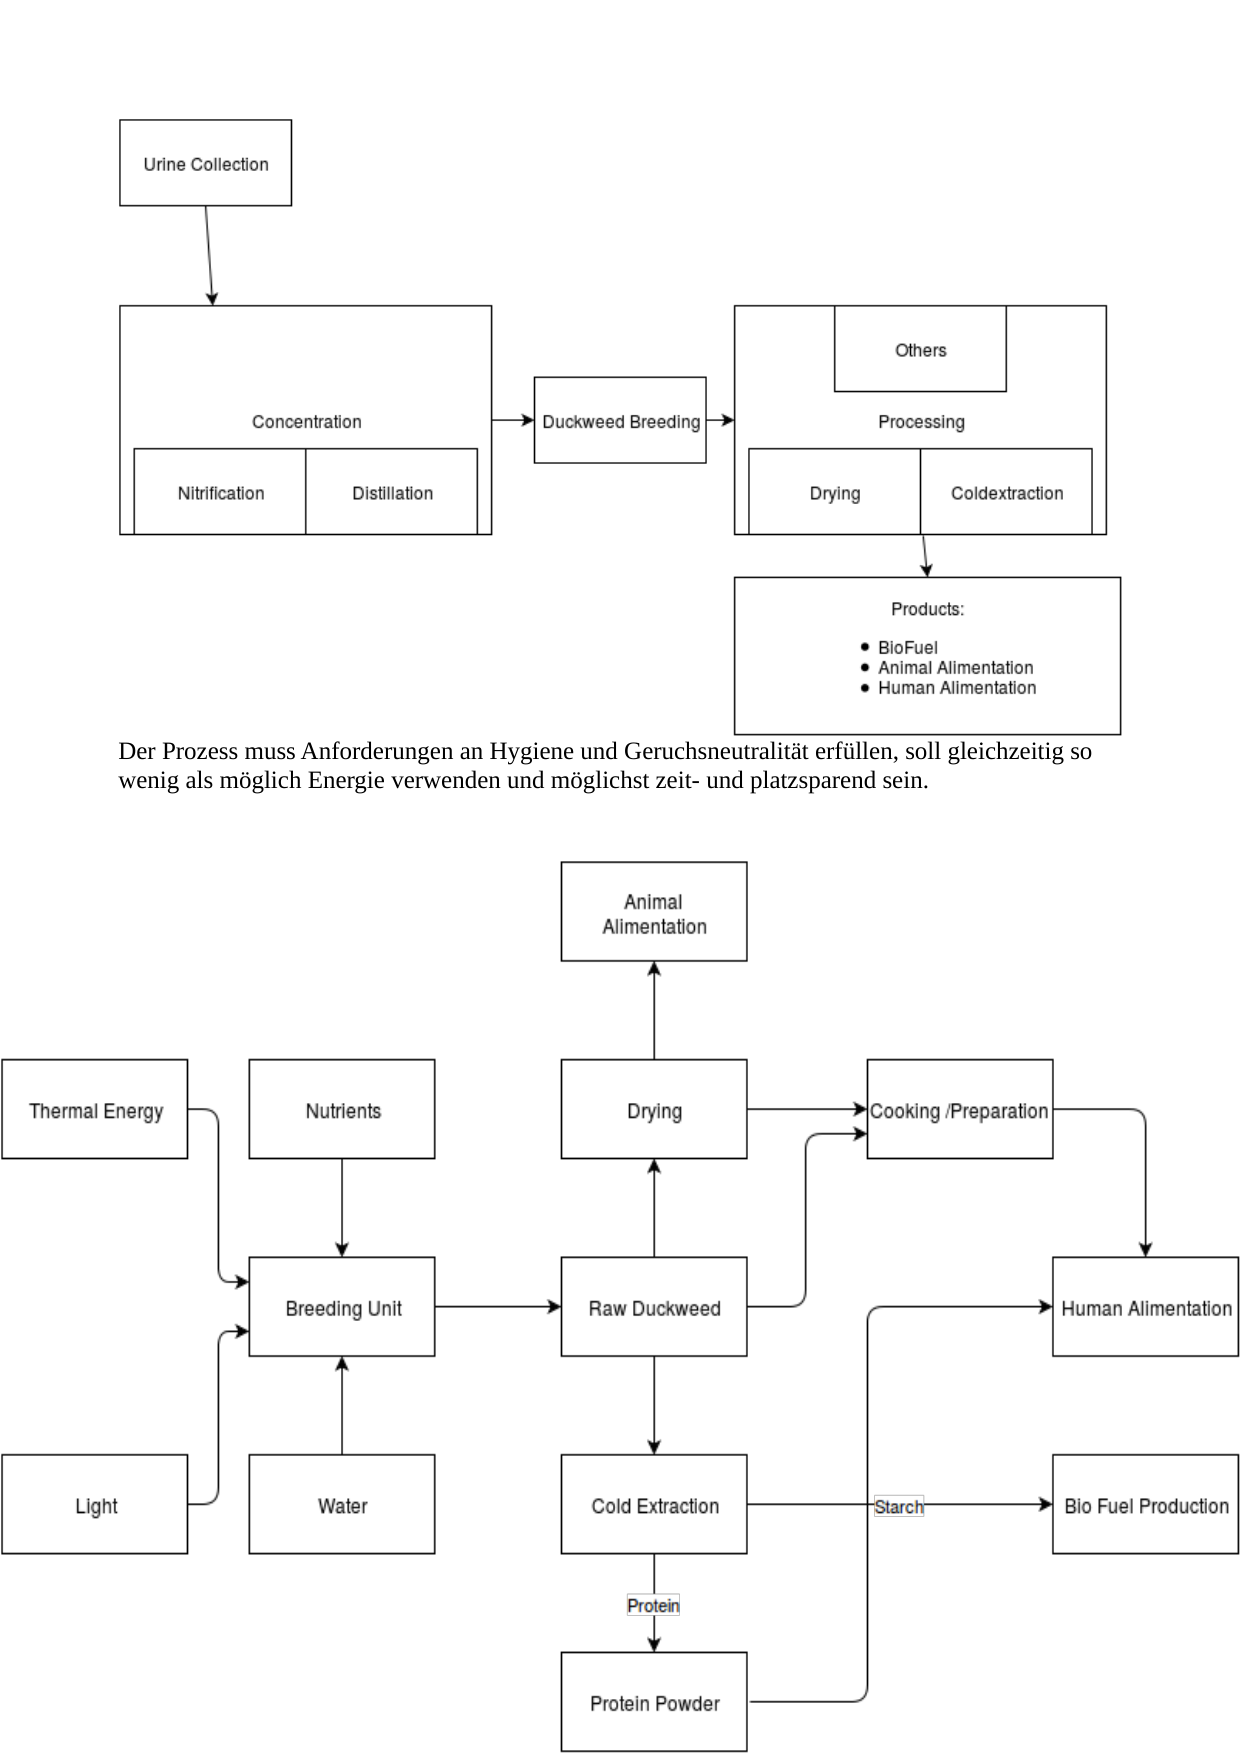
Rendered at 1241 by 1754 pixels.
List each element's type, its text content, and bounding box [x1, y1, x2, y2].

text Der Prozess muss Anforderungen an Hygiene und Geruchsneutralität erfüllen, soll gleichzeitig so wenig als möglich Energie verwenden und möglichst zeit- und platzsparend sein. [118, 118, 1122, 794]
